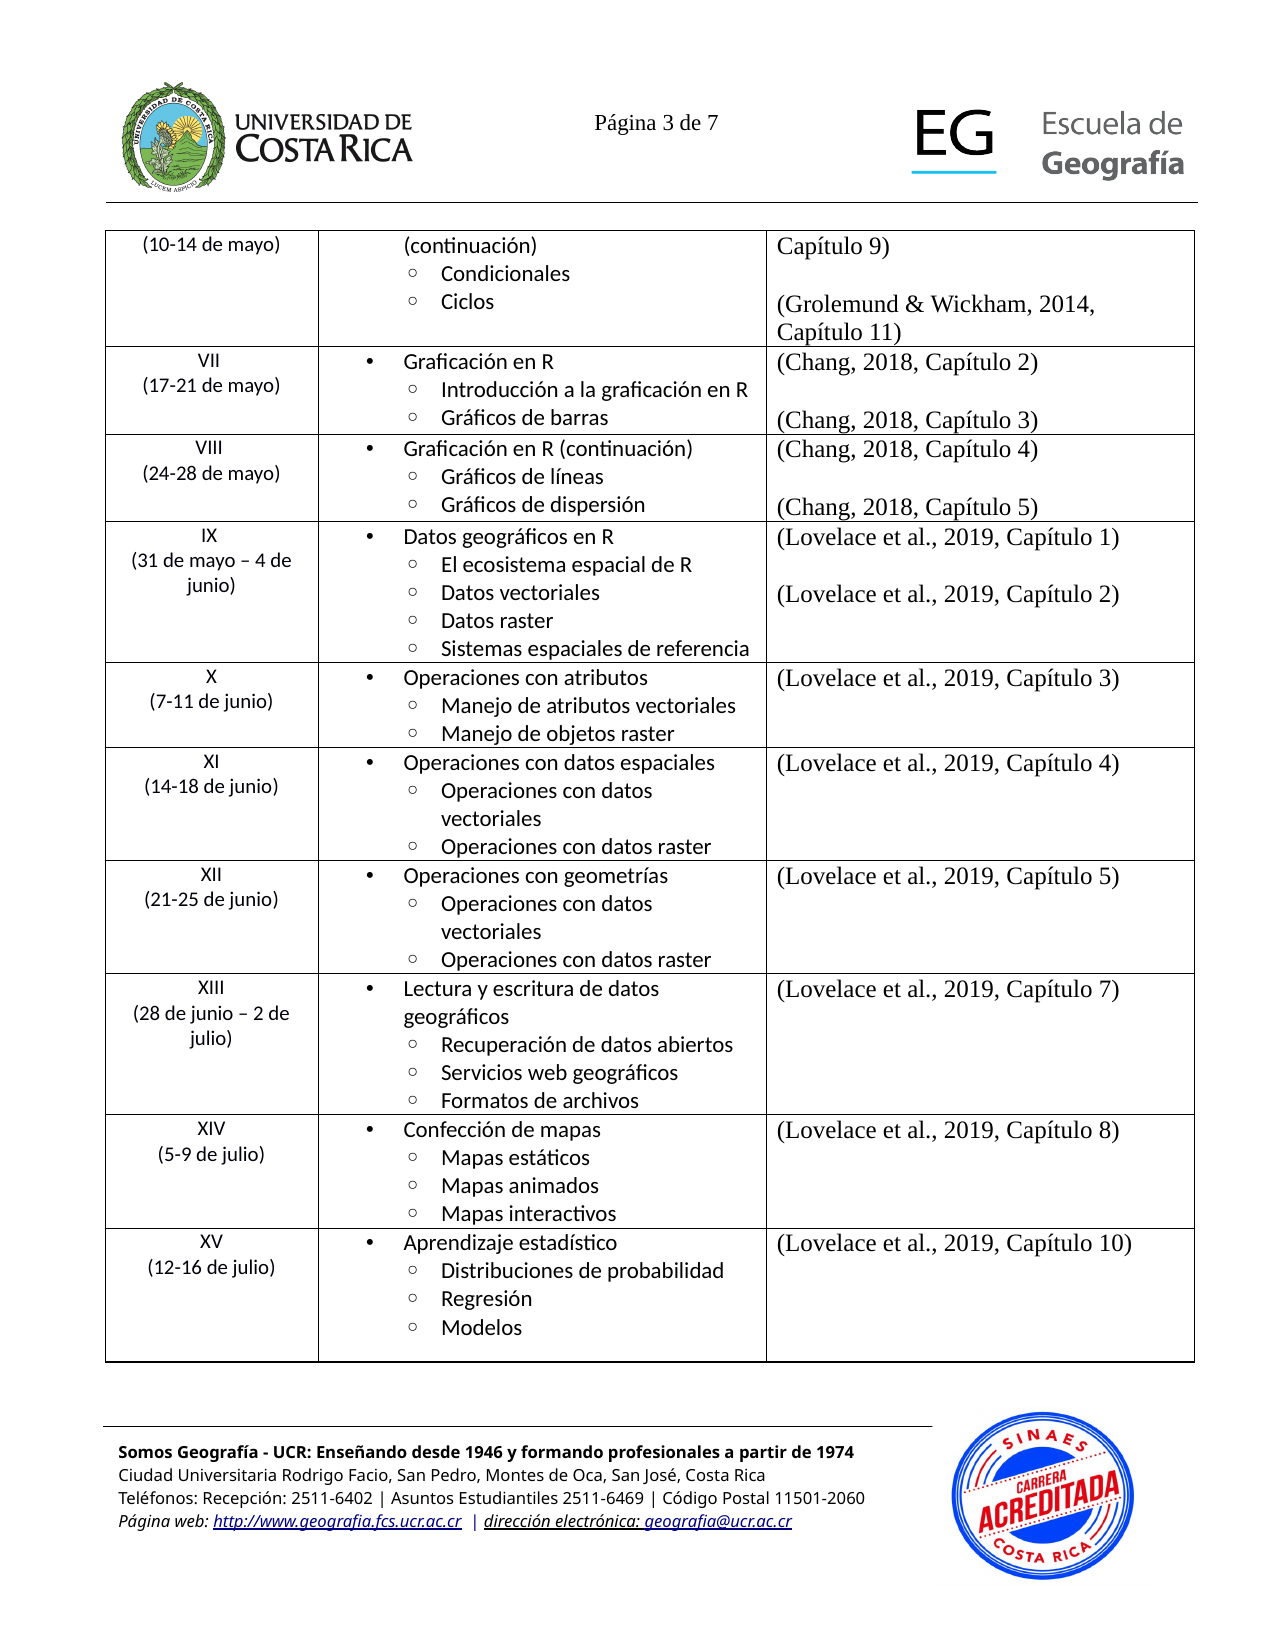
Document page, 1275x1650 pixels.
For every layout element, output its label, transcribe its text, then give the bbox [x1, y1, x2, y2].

picture [118, 76, 417, 197]
table_cell Confección de mapas Mapas estáticos Mapas animados Mapas interactivos [319, 1115, 766, 1227]
table_cell VIII (24-28 de mayo) [106, 435, 318, 521]
table_cell (Lovelace et al., 2019, Capítulo 1) (Lovelace et al., 2019, Capítulo 2) [767, 522, 1194, 662]
table_cell Lectura y escritura de datos geográficos Recuperación de datos abiertos Servicios web geográficos Formatos de archivos [319, 974, 766, 1114]
table_cell Aprendizaje estadístico Distribuciones de probabilidad Regresión Modelos [319, 1229, 766, 1361]
table_cell (Lovelace et al., 2019, Capítulo 7) [767, 974, 1194, 1114]
table_cell XII (21-25 de junio) [106, 861, 318, 973]
table_cell (Lovelace et al., 2019, Capítulo 10) [767, 1229, 1194, 1361]
table_cell Graficación en R Introducción a la graficación en R Gráficos de barras [319, 347, 766, 433]
table_cell (Lovelace et al., 2019, Capítulo 8) [767, 1115, 1194, 1227]
table_cell (Lovelace et al., 2019, Capítulo 3) [767, 663, 1194, 747]
table_cell (continuación) Condicionales Ciclos [319, 231, 766, 346]
table_cell Datos geográficos en R El ecosistema espacial de R Datos vectoriales Datos raster Sistemas espaciales de referencia [319, 522, 766, 662]
table_cell (Lovelace et al., 2019, Capítulo 4) [767, 748, 1194, 860]
table_cell XV (12-16 de julio) [106, 1229, 318, 1361]
table_cell Capítulo 9) (Grolemund & Wickham, 2014, Capítulo 11) [767, 231, 1194, 346]
table_cell XIV (5-9 de julio) [106, 1115, 318, 1227]
table_cell Operaciones con atributos Manejo de atributos vectoriales Manejo de objetos raster [319, 663, 766, 747]
table_cell XIII (28 de junio – 2 de julio) [106, 974, 318, 1114]
table_cell X (7-11 de junio) [106, 663, 318, 747]
table_cell XI (14-18 de junio) [106, 748, 318, 860]
table_cell Graficación en R (continuación) Gráficos de líneas Gráficos de dispersión [319, 435, 766, 521]
table_cell Operaciones con datos espaciales Operaciones con datos vectoriales Operaciones con datos raster [319, 748, 766, 860]
table_cell Operaciones con geometrías Operaciones con datos vectoriales Operaciones con datos raster [319, 861, 766, 973]
picture [887, 66, 1208, 216]
table_cell (Chang, 2018, Capítulo 4) (Chang, 2018, Capítulo 5) [767, 435, 1194, 521]
picture [932, 1406, 1156, 1587]
table_cell (10-14 de mayo) [106, 231, 318, 346]
table_cell (Chang, 2018, Capítulo 2) (Chang, 2018, Capítulo 3) [767, 347, 1194, 433]
table_cell (Lovelace et al., 2019, Capítulo 5) [767, 861, 1194, 973]
table_cell VII (17-21 de mayo) [106, 347, 318, 433]
table_cell IX (31 de mayo – 4 de junio) [106, 522, 318, 662]
